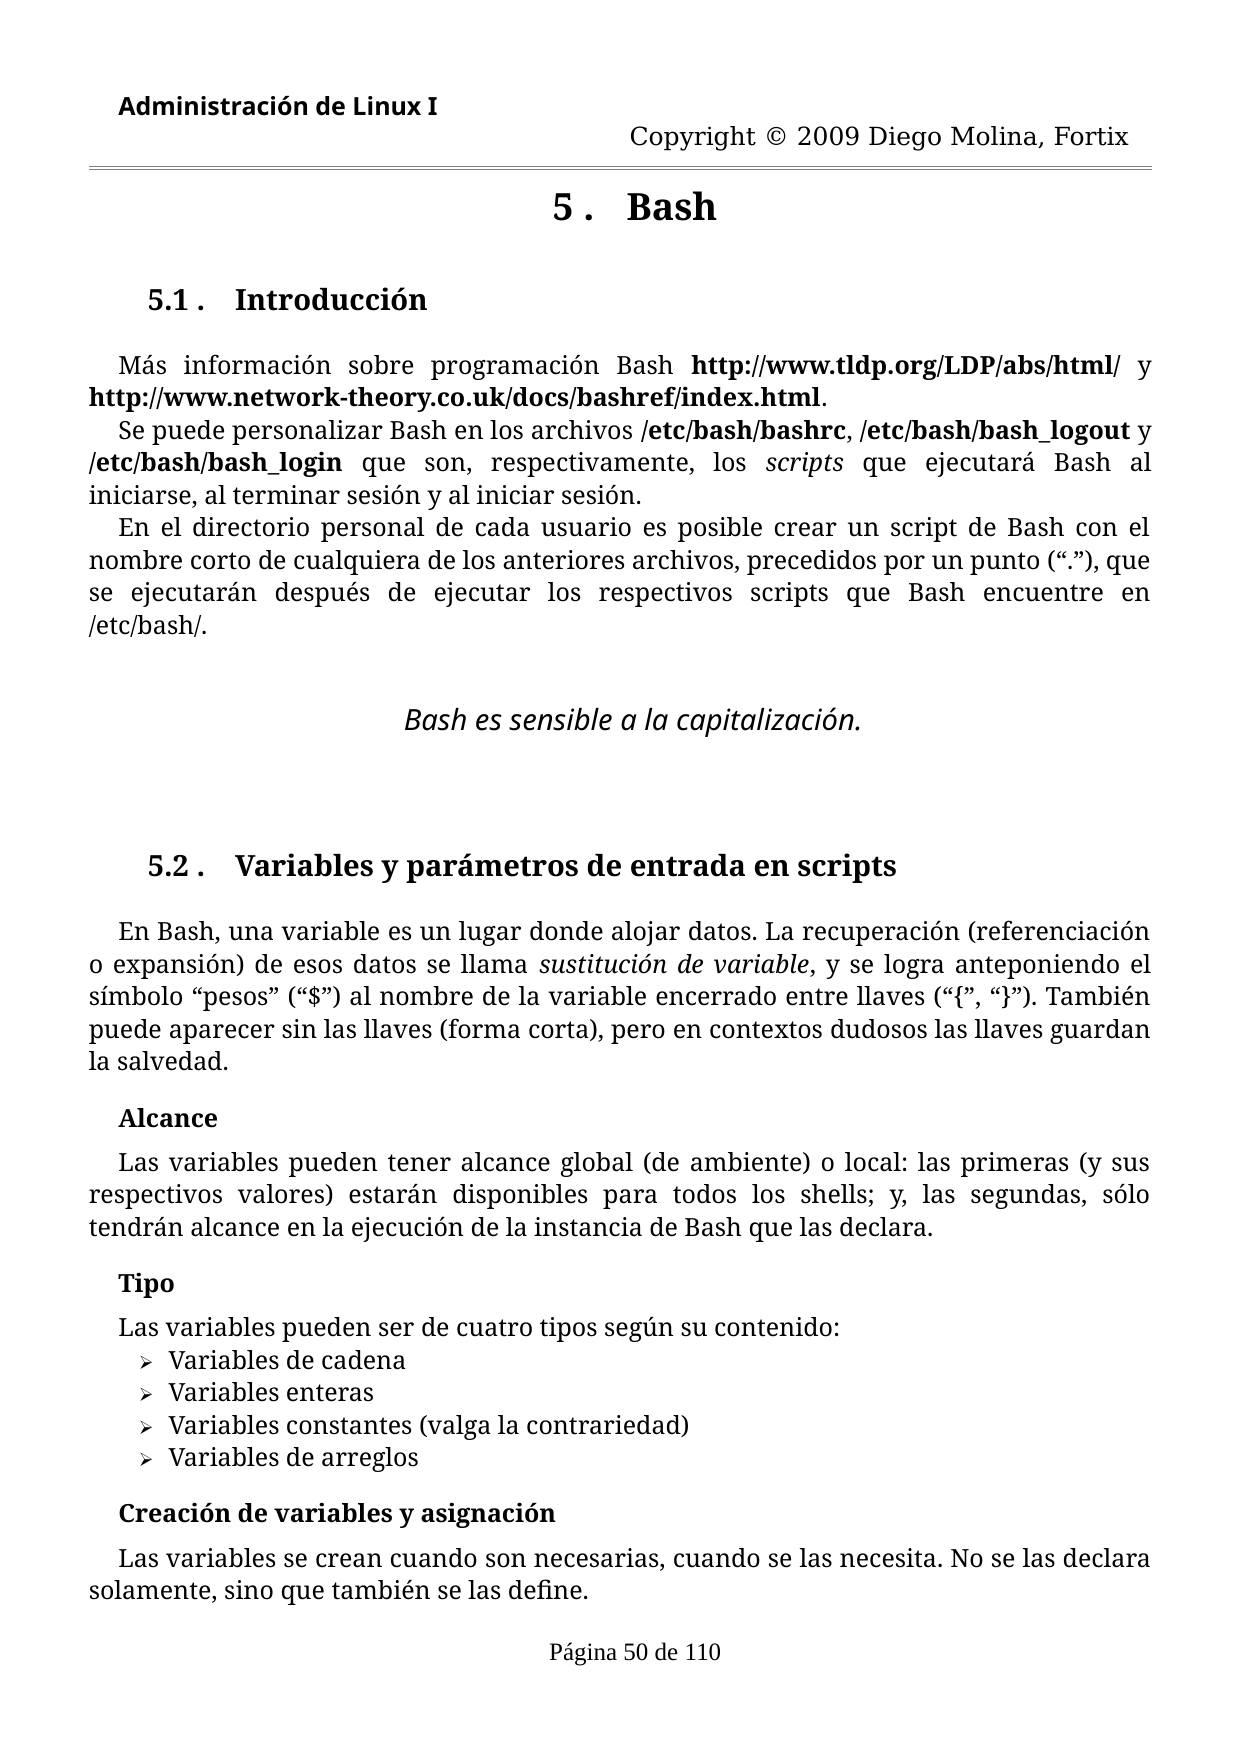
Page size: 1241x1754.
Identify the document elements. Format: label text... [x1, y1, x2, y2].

subtitle Variables y parámetros de entrada en scripts [88, 846, 1152, 885]
list Variables de arreglos [88, 1441, 1152, 1473]
subtitle Introducción [88, 279, 1152, 319]
list Variables de cadena [88, 1343, 1152, 1376]
subtitle Bash [88, 181, 1152, 232]
text Las variables pueden tener alcance global (de ambiente) o local: las primeras (y sus respectivos valores) estarán disponibles para todos los shells; y, las segundas, sólo tendrán alcance en la ejecución de la instancia de Bash que las declara. [88, 1145, 1152, 1243]
text Se puede personalizar Bash en los archivos /etc/bash/bashrc, /etc/bash/bash_logout y /etc/bash/bash_login que son, respectivamente, los scripts que ejecutará Bash al iniciarse, al terminar sesión y al iniciar sesión. [88, 413, 1152, 511]
text Las variables se crean cuando son necesarias, cuando se las necesita. No se las declara solamente, sino que también se las define. [88, 1541, 1152, 1606]
list Variables enteras [88, 1376, 1152, 1408]
text Tipo [88, 1266, 1152, 1299]
text En el directorio personal de cada usuario es posible crear un script de Bash con el nombre corto de cualquiera de los anteriores archivos, precedidos por un punto (“.”), que se ejecutarán después de ejecutar los respectivos scripts que Bash encuentre en /etc/bash/. [88, 511, 1152, 641]
text Más información sobre programación Bash http://www.tldp.org/LDP/abs/html/ y http://www.network-theory.co.uk/docs/bashref/index.html. [88, 348, 1152, 413]
list Variables constantes (valga la contrariedad) [88, 1408, 1152, 1441]
text Las variables pueden ser de cuatro tipos según su contenido: [88, 1311, 1152, 1343]
text Alcance [88, 1101, 1152, 1133]
text En Bash, una variable es un lugar donde alojar datos. La recuperación (referenciación o expansión) de esos datos se llama sustitución de variable, y se logra anteponiendo el símbolo “pesos” (“$”) al nombre de la variable encerrado entre llaves (“{”, “}”). También puede aparecer sin las llaves (forma corta), pero en contextos dudosos las llaves guardan la salvedad. [88, 915, 1152, 1077]
text Bash es sensible a la capitalización. [88, 700, 1152, 739]
text Creación de variables y asignación [88, 1497, 1152, 1529]
